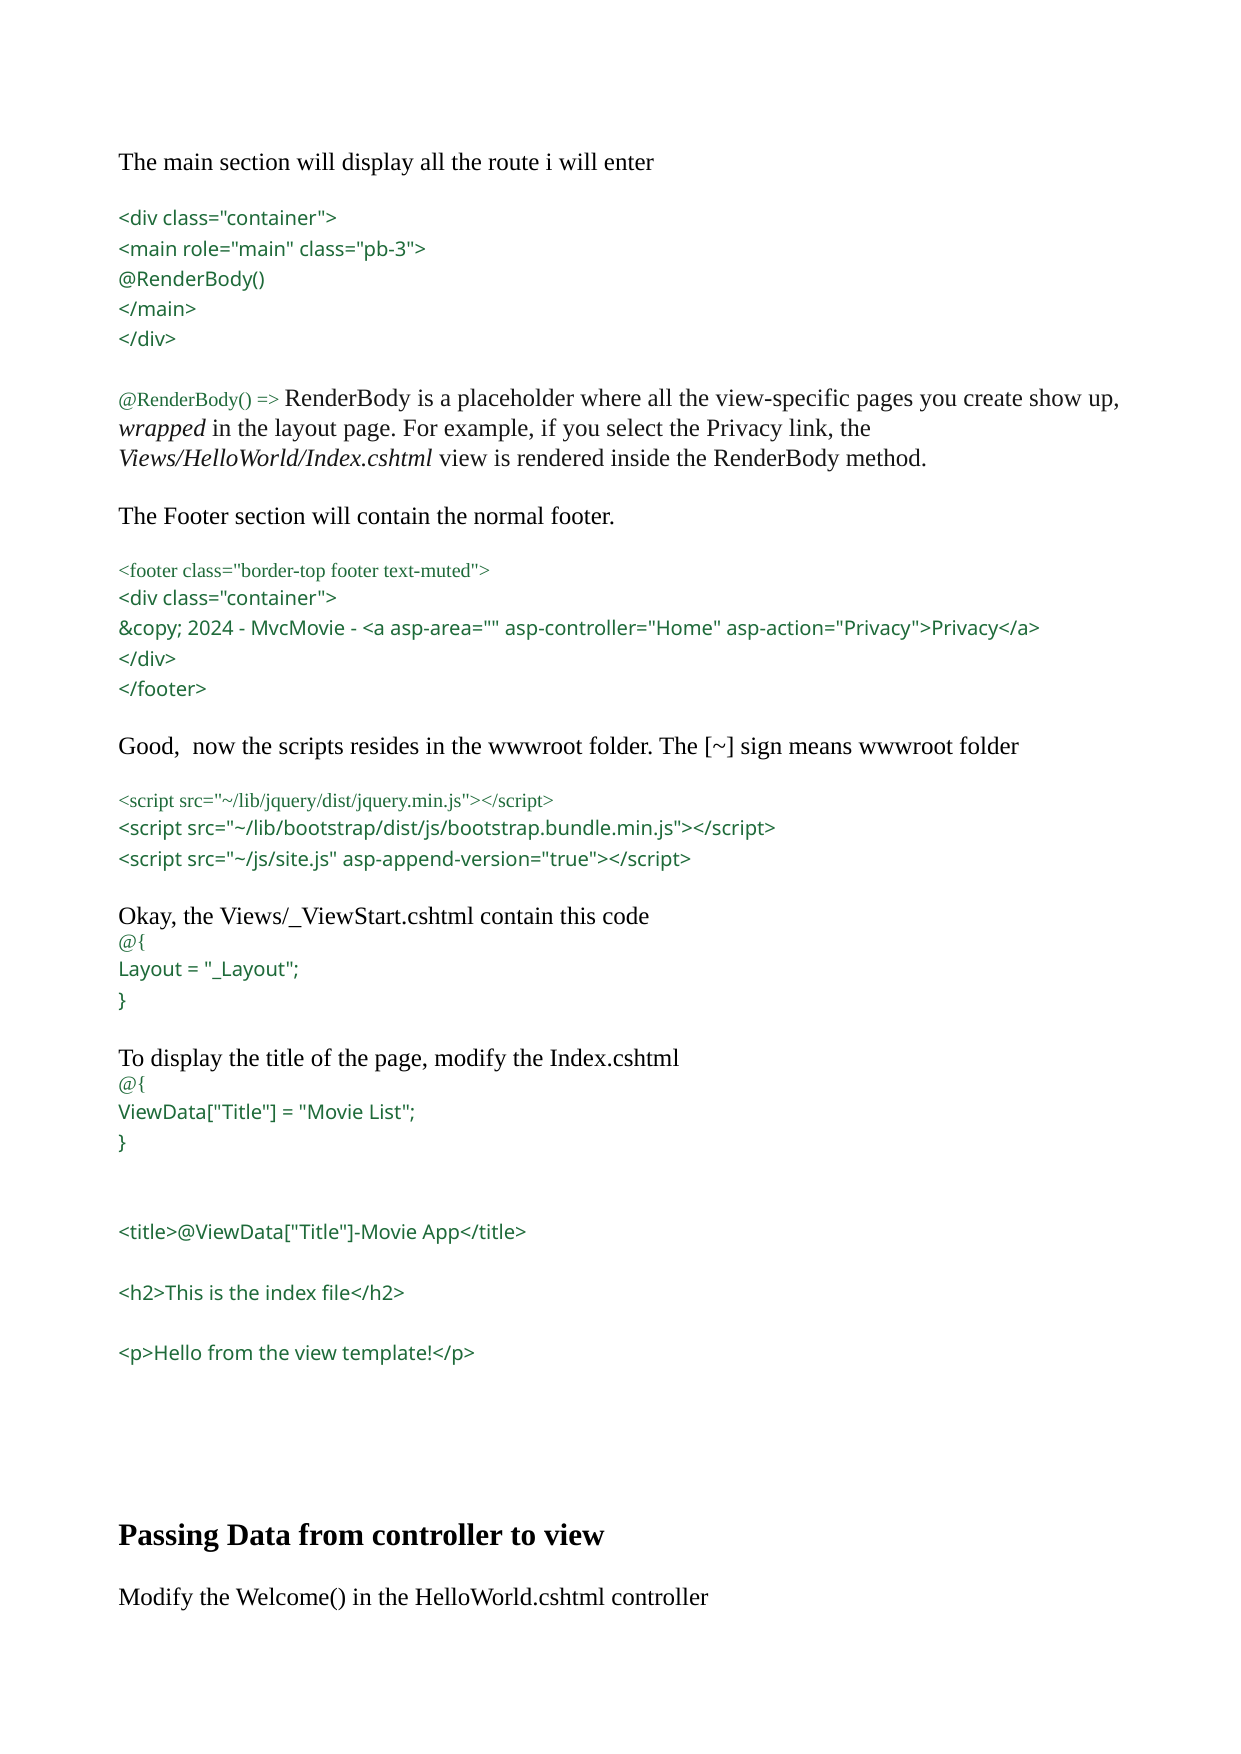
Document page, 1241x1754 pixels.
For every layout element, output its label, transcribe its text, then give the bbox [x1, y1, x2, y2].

text <div class="container"> [118, 204, 1122, 232]
text <script src="~/lib/bootstrap/dist/js/bootstrap.bundle.min.js"></script> [118, 812, 1122, 842]
text <main role="main" class="pb-3"> [118, 232, 1122, 262]
text Passing Data from controller to view [118, 1486, 1122, 1552]
text <footer class="border-top footer text-muted"> [118, 558, 1122, 581]
text <script src="~/lib/jquery/dist/jquery.min.js"></script> [118, 788, 1122, 812]
text <h2>This is the index file</h2> [118, 1276, 1122, 1306]
text </div> [118, 322, 1122, 353]
text @RenderBody() [118, 262, 1122, 292]
text } [118, 983, 1122, 1013]
text </div> [118, 642, 1122, 672]
text <p>Hello from the view template!</p> [118, 1336, 1122, 1366]
text Okay, the Views/_ViewStart.cshtml contain this code [118, 901, 1122, 929]
text &copy; 2024 - MvcMovie - <a asp-area="" asp-controller="Home" asp-action="Privacy">Privacy</a> [118, 612, 1122, 642]
text Layout = "_Layout"; [118, 953, 1122, 983]
text Modify the Welcome() in the HelloWorld.cshtml controller [118, 1582, 1122, 1611]
text <script src="~/js/site.js" asp-append-version="true"></script> [118, 842, 1122, 872]
text @{ [118, 929, 1122, 953]
text @{ [118, 1072, 1122, 1095]
text The main section will display all the route i will enter [118, 147, 1122, 176]
text } [118, 1125, 1122, 1156]
text @RenderBody() => RenderBody is a placeholder where all the view-specific pages you create show up, wrapped in the layout page. For example, if you select the Privacy link, the Views/HelloWorld/Index.cshtml view is rendered inside the RenderBody method. [118, 381, 1122, 472]
text </main> [118, 292, 1122, 322]
text </footer> [118, 672, 1122, 702]
text The Footer section will contain the normal footer. [118, 501, 1122, 529]
text To display the title of the page, modify the Index.cshtml [118, 1043, 1122, 1072]
text ViewData["Title"] = "Movie List"; [118, 1095, 1122, 1125]
text <div class="container"> [118, 581, 1122, 612]
text Good, now the scripts resides in the wwwroot folder. The [~] sign means wwwroot folder [118, 731, 1122, 760]
text <title>@ViewData["Title"]-Movie App</title> [118, 1215, 1122, 1245]
